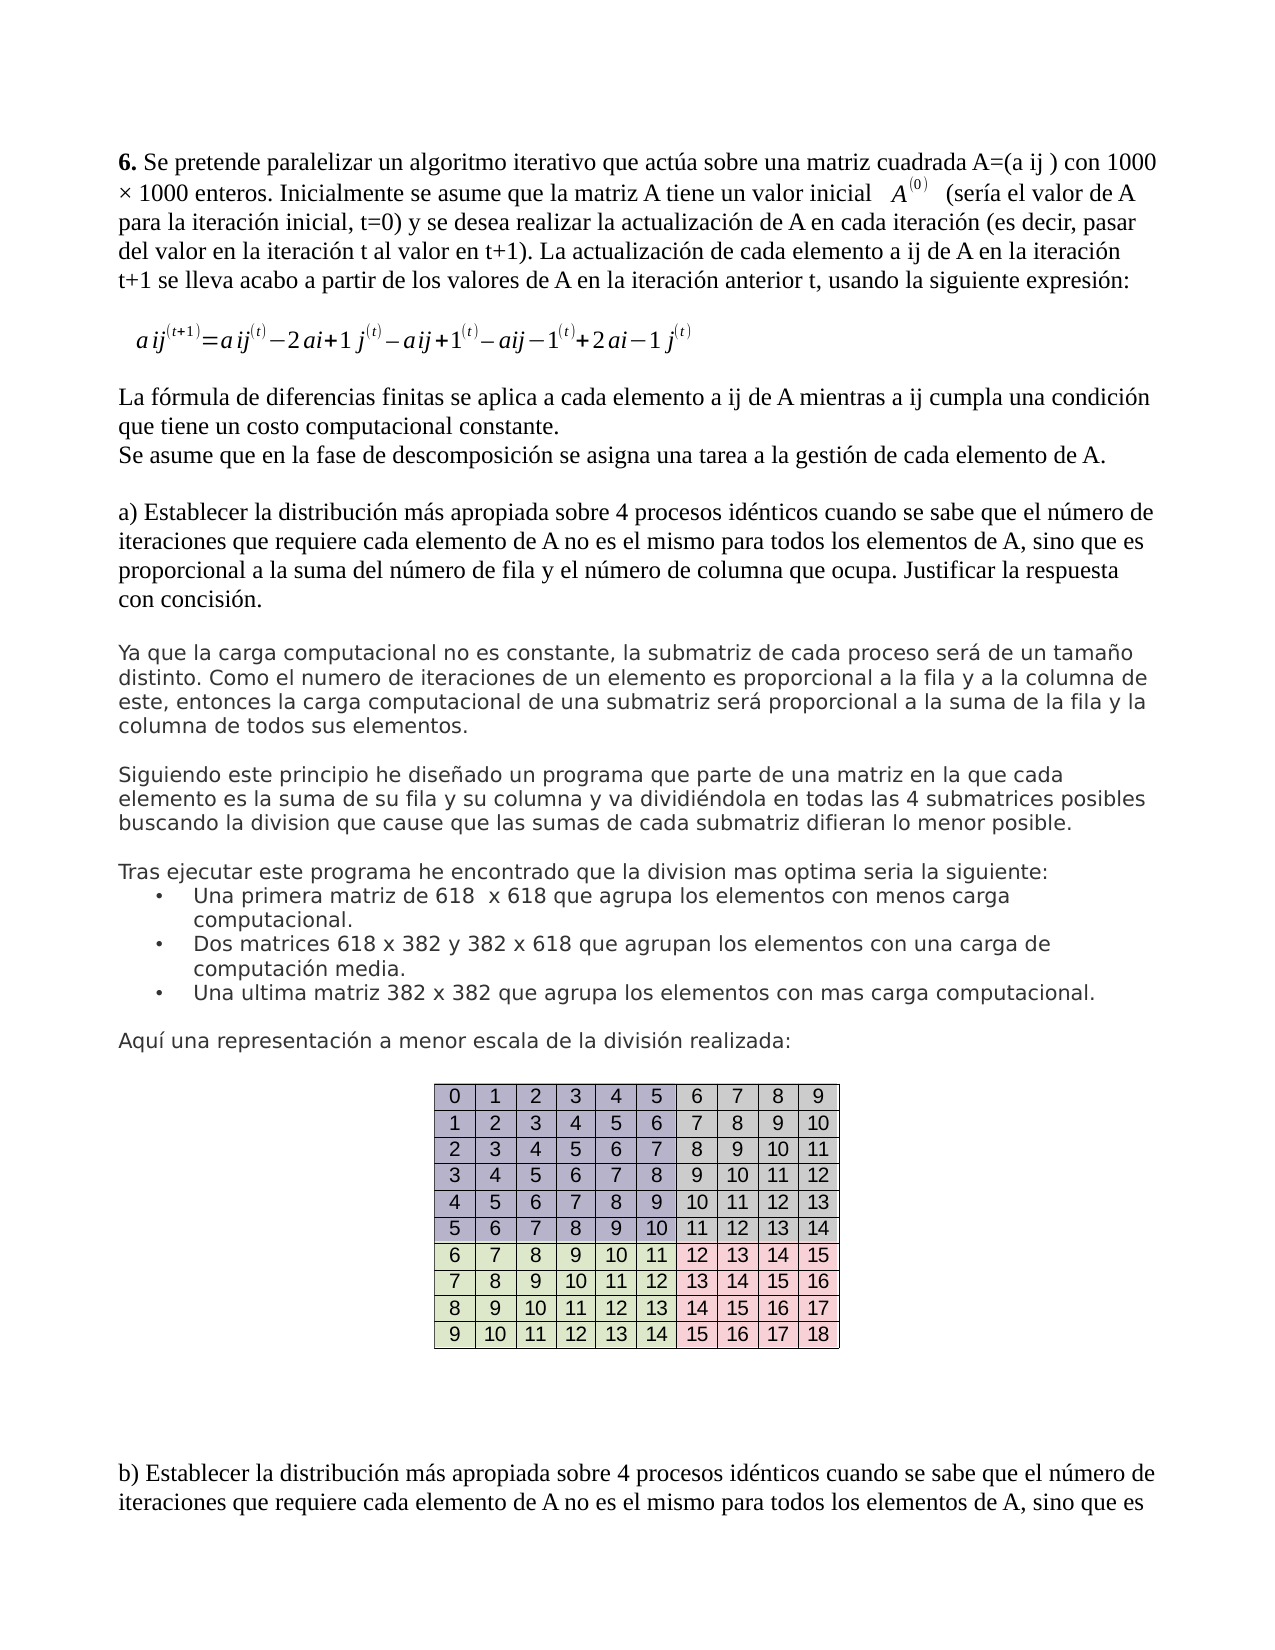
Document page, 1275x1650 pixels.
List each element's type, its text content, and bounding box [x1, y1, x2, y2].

text La fórmula de diferencias finitas se aplica a cada elemento a ij de A mientras a ij cumpla una condición que tiene un costo computacional constante. [118, 382, 1157, 440]
text Siguiendo este principio he diseñado un programa que parte de una matriz en la que cada elemento es la suma de su fila y su columna y va dividiéndola en todas las 4 submatrices posibles buscando la division que cause que las sumas de cada submatriz difieran lo menor posible. [118, 763, 1157, 835]
text Se asume que en la fase de descomposición se asigna una tarea a la gestión de cada elemento de A. [118, 440, 1157, 469]
text Ya que la carga computacional no es constante, la submatriz de cada proceso será de un tamaño distinto. Como el numero de iteraciones de un elemento es proporcional a la fila y a la columna de este, entonces la carga computacional de una submatriz será proporcional a la suma de la fila y la columna de todos sus elementos. [118, 641, 1157, 738]
text a) Establecer la distribución más apropiada sobre 4 procesos idénticos cuando se sabe que el número de [118, 497, 1157, 526]
text Aquí una representación a menor escala de la división realizada: [118, 1029, 1157, 1054]
list Una primera matriz de 618 x 618 que agrupa los elementos con menos carga computacional. [156, 884, 1157, 932]
text proporcional a la suma del número de fila y el número de columna que ocupa. Justificar la respuesta con concisión. [118, 555, 1157, 612]
text Tras ejecutar este programa he encontrado que la division mas optima seria la siguiente: [118, 860, 1157, 884]
text b) Establecer la distribución más apropiada sobre 4 procesos idénticos cuando se sabe que el número de [118, 1458, 1157, 1487]
list Una ultima matriz 382 x 382 que agrupa los elementos con mas carga computacional. [156, 981, 1157, 1005]
text 6. Se pretende paralelizar un algoritmo iterativo que actúa sobre una matriz cuadrada A=(a ij ) con 1000 × 1000 enteros. Inicialmente se asume que la matriz A tiene un valor inicial(sería el valor de A para la iteración inicial, t=0) y se desea realizar la actualización de A en cada iteración (es decir, pasar del valor en la iteración t al valor en t+1). La actualización de cada elemento a ij de A en la iteración t+1 se lleva acabo a partir de los valores de A en la iteración anterior t, usando la siguiente expresión: [118, 147, 1157, 293]
text iteraciones que requiere cada elemento de A no es el mismo para todos los elementos de A, sino que es [118, 1487, 1157, 1516]
text iteraciones que requiere cada elemento de A no es el mismo para todos los elementos de A, sino que es [118, 526, 1157, 555]
list Dos matrices 618 x 382 y 382 x 618 que agrupan los elementos con una carga de computación media. [156, 932, 1157, 981]
